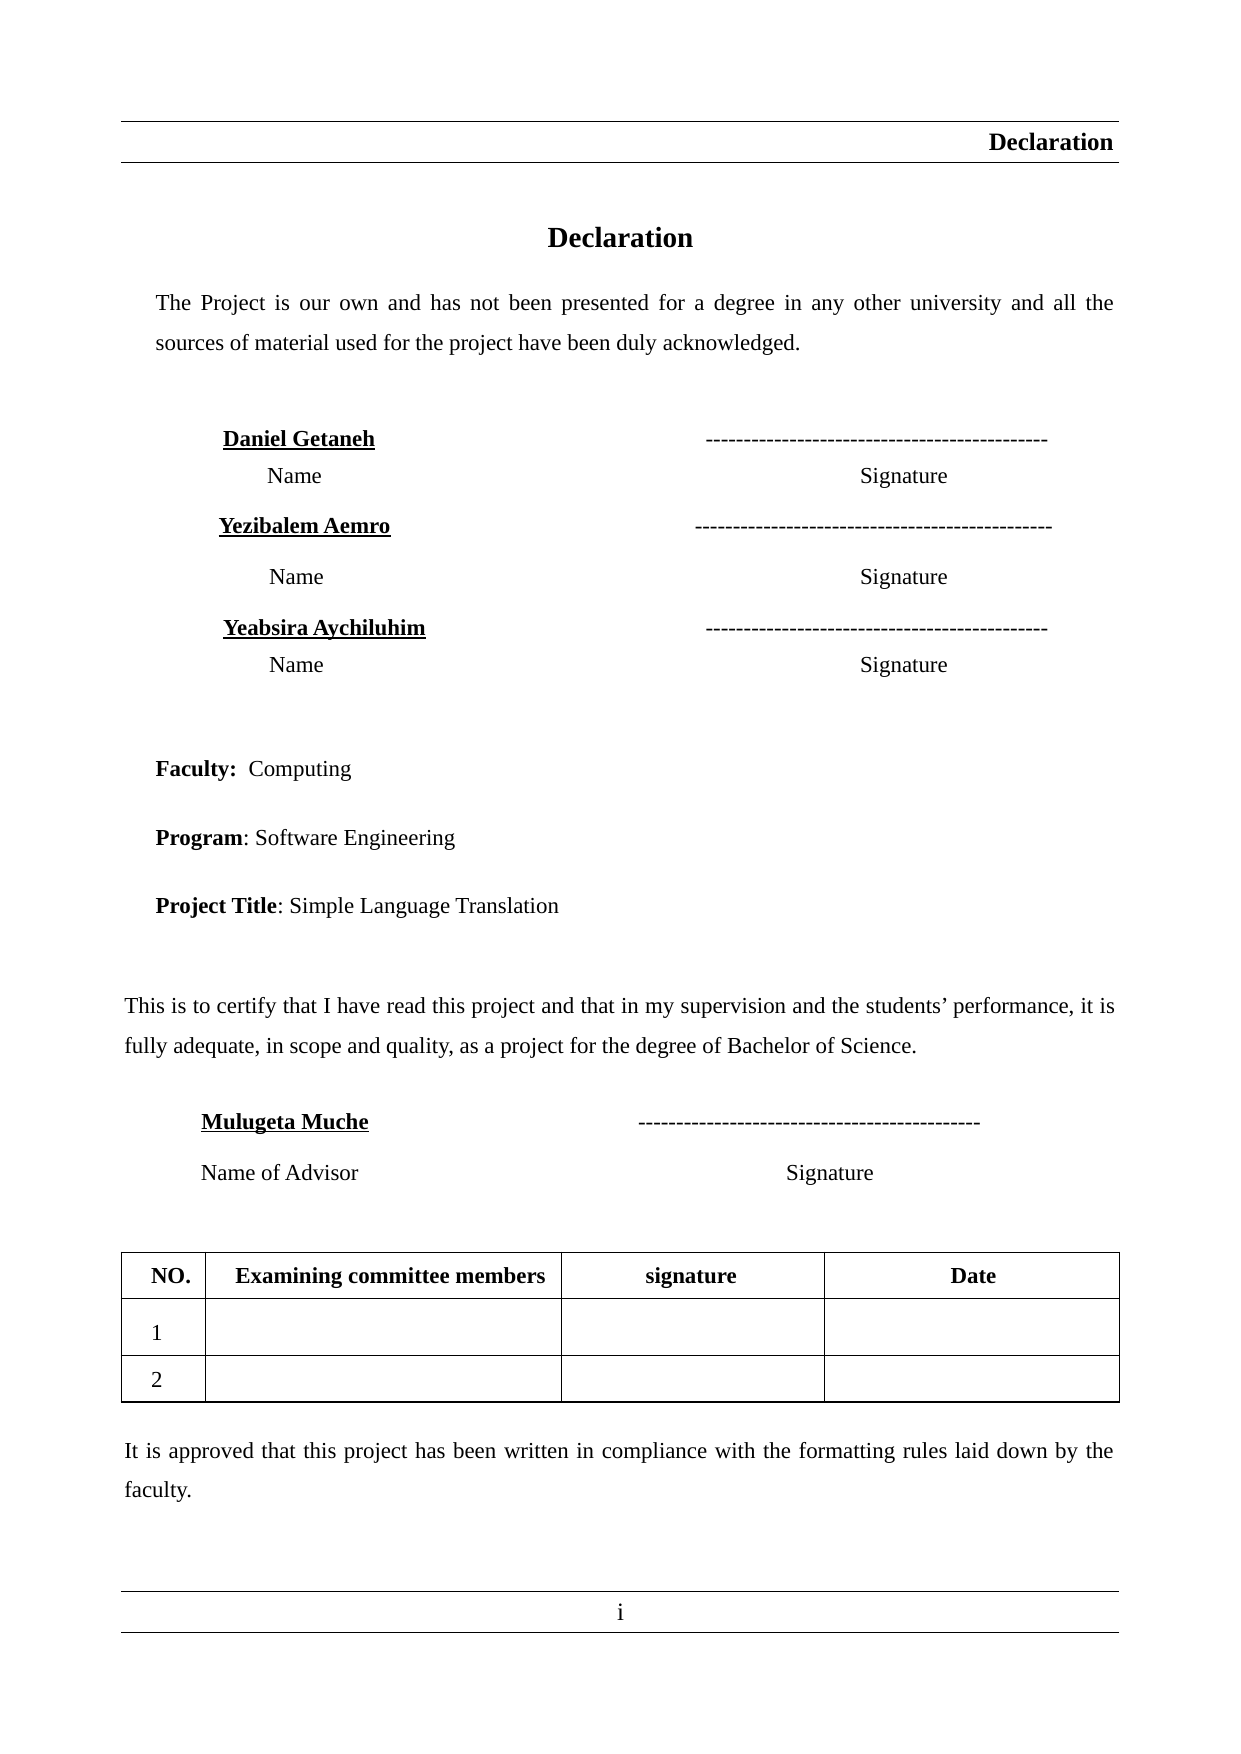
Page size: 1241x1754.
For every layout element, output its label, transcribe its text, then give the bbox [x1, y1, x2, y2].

table_cell [825, 1299, 1119, 1354]
table_cell [562, 1299, 824, 1354]
table_cell [206, 1299, 561, 1354]
text The Project is our own and has not been presented for a degree in any other university and all the sources of material used for the project have been duly acknowledged. [152, 286, 1119, 358]
table_cell [825, 1356, 1119, 1401]
text Program: Software Engineering [152, 821, 1119, 853]
text Name Signature [121, 648, 1119, 680]
table_cell 2 [122, 1356, 205, 1401]
text Name Signature [121, 560, 1119, 593]
text Mulugeta Muche --------------------------------------------- [152, 1105, 1119, 1137]
text Name Signature [121, 459, 1119, 491]
table_cell [562, 1356, 824, 1401]
subtitle Declaration [121, 217, 1119, 257]
table_header NO. [122, 1253, 205, 1298]
table_header Examining committee members [206, 1253, 561, 1298]
table_header signature [562, 1253, 824, 1298]
text Yezibalem Aemro ----------------------------------------------- [152, 509, 1119, 542]
text Project Title: Simple Language Translation [152, 889, 1119, 922]
table_cell [206, 1356, 561, 1401]
text It is approved that this project has been written in compliance with the formatting rules laid down by the faculty. [121, 1434, 1119, 1503]
text Daniel Getaneh --------------------------------------------- [152, 422, 1119, 455]
table_cell 1 [122, 1299, 205, 1354]
text Name of Advisor Signature [121, 1156, 1119, 1185]
text Yeabsira Aychiluhim --------------------------------------------- [152, 611, 1119, 644]
text This is to certify that I have read this project and that in my supervision and the students’ performance, it is fully adequate, in scope and quality, as a project for the degree of Bachelor of Science. [121, 989, 1119, 1058]
table_header Date [825, 1253, 1119, 1298]
text Faculty: Computing [152, 754, 1119, 784]
